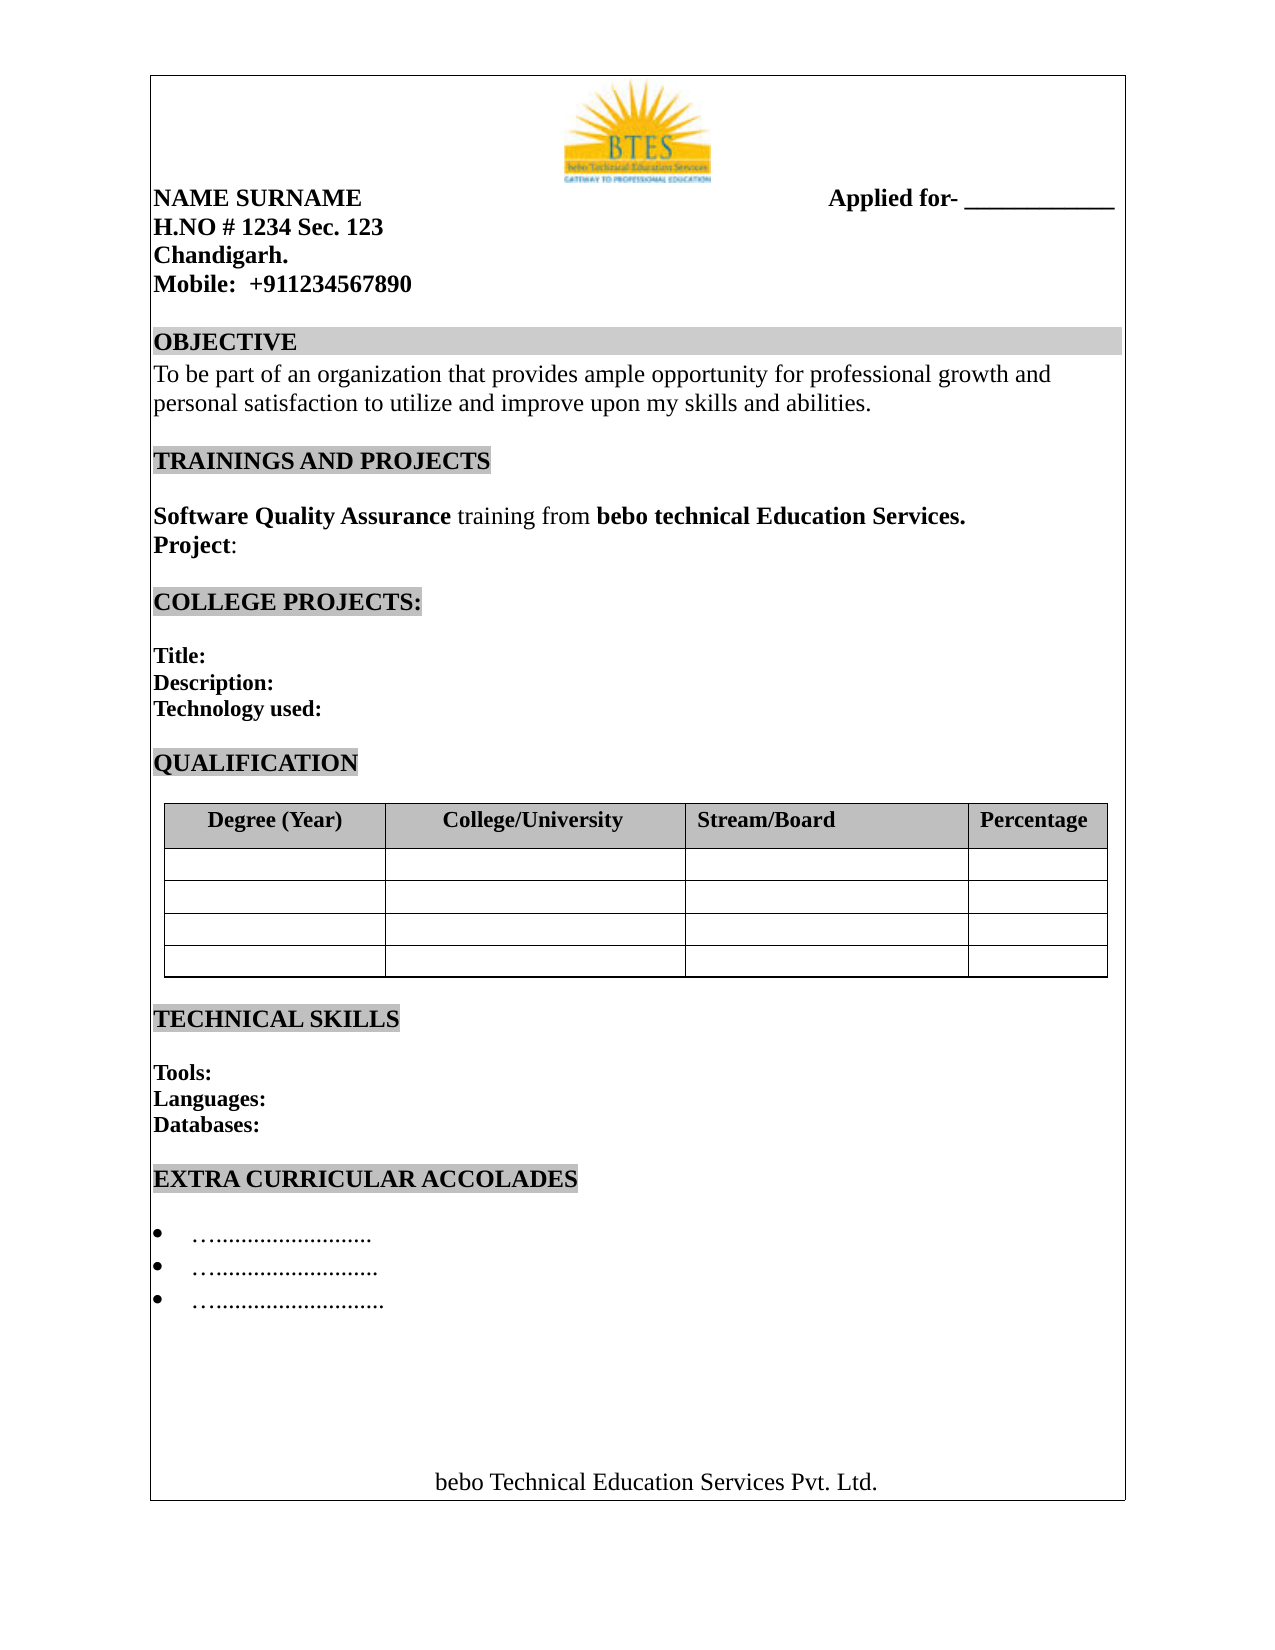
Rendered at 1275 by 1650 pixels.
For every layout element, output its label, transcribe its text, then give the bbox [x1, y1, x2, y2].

table_cell [969, 914, 1107, 945]
table_cell [686, 914, 968, 945]
text Mobile: +911234567890 [153, 269, 1122, 298]
table_cell [165, 881, 385, 913]
text Tools: [153, 1059, 1122, 1085]
text OBJECTIVE [153, 327, 1122, 355]
text Title: [153, 642, 1122, 669]
text QUALIFICATION [153, 748, 1122, 776]
table_cell [386, 946, 685, 976]
text Technology used: [153, 695, 1122, 721]
list To be part of an organization that provides ample opportunity for professional growth and personal satisfaction to utilize and improve upon my skills and abilities. [153, 359, 1122, 417]
text TRAININGS AND PROJECTS [153, 446, 1122, 474]
table_cell [969, 946, 1107, 976]
table_cell [386, 881, 685, 913]
table_cell [165, 914, 385, 945]
text NAME SURNAME Applied for- ____________ [153, 78, 1122, 212]
table_cell [686, 946, 968, 976]
list ….......................... [153, 1252, 1122, 1281]
table_header Degree (Year) [165, 804, 385, 848]
table_header College/University [386, 804, 685, 848]
table_cell [686, 881, 968, 913]
table_cell [969, 849, 1107, 880]
list …......................... [153, 1219, 1122, 1248]
table_cell [165, 946, 385, 976]
table_cell [165, 849, 385, 880]
table_cell [969, 881, 1107, 913]
list …........................... [153, 1285, 1122, 1314]
text Software Quality Assurance training from bebo technical Education Services. [153, 501, 1122, 530]
text Chandigarh. [153, 240, 1122, 269]
table_header Percentage [969, 804, 1107, 848]
text H.NO # 1234 Sec. 123 [153, 212, 1122, 240]
text COLLEGE PROJECTS: [153, 587, 1122, 616]
text Languages: [153, 1085, 1122, 1112]
table_header Stream/Board [686, 804, 968, 848]
text Databases: [153, 1112, 1122, 1138]
text Description: [153, 669, 1122, 695]
text EXTRA CURRICULAR ACCOLADES [153, 1164, 1122, 1193]
text Project: [153, 530, 1122, 558]
table_cell [386, 849, 685, 880]
text TECHNICAL SKILLS [153, 1004, 1122, 1032]
picture [564, 78, 711, 183]
table_cell [686, 849, 968, 880]
table_cell [386, 914, 685, 945]
